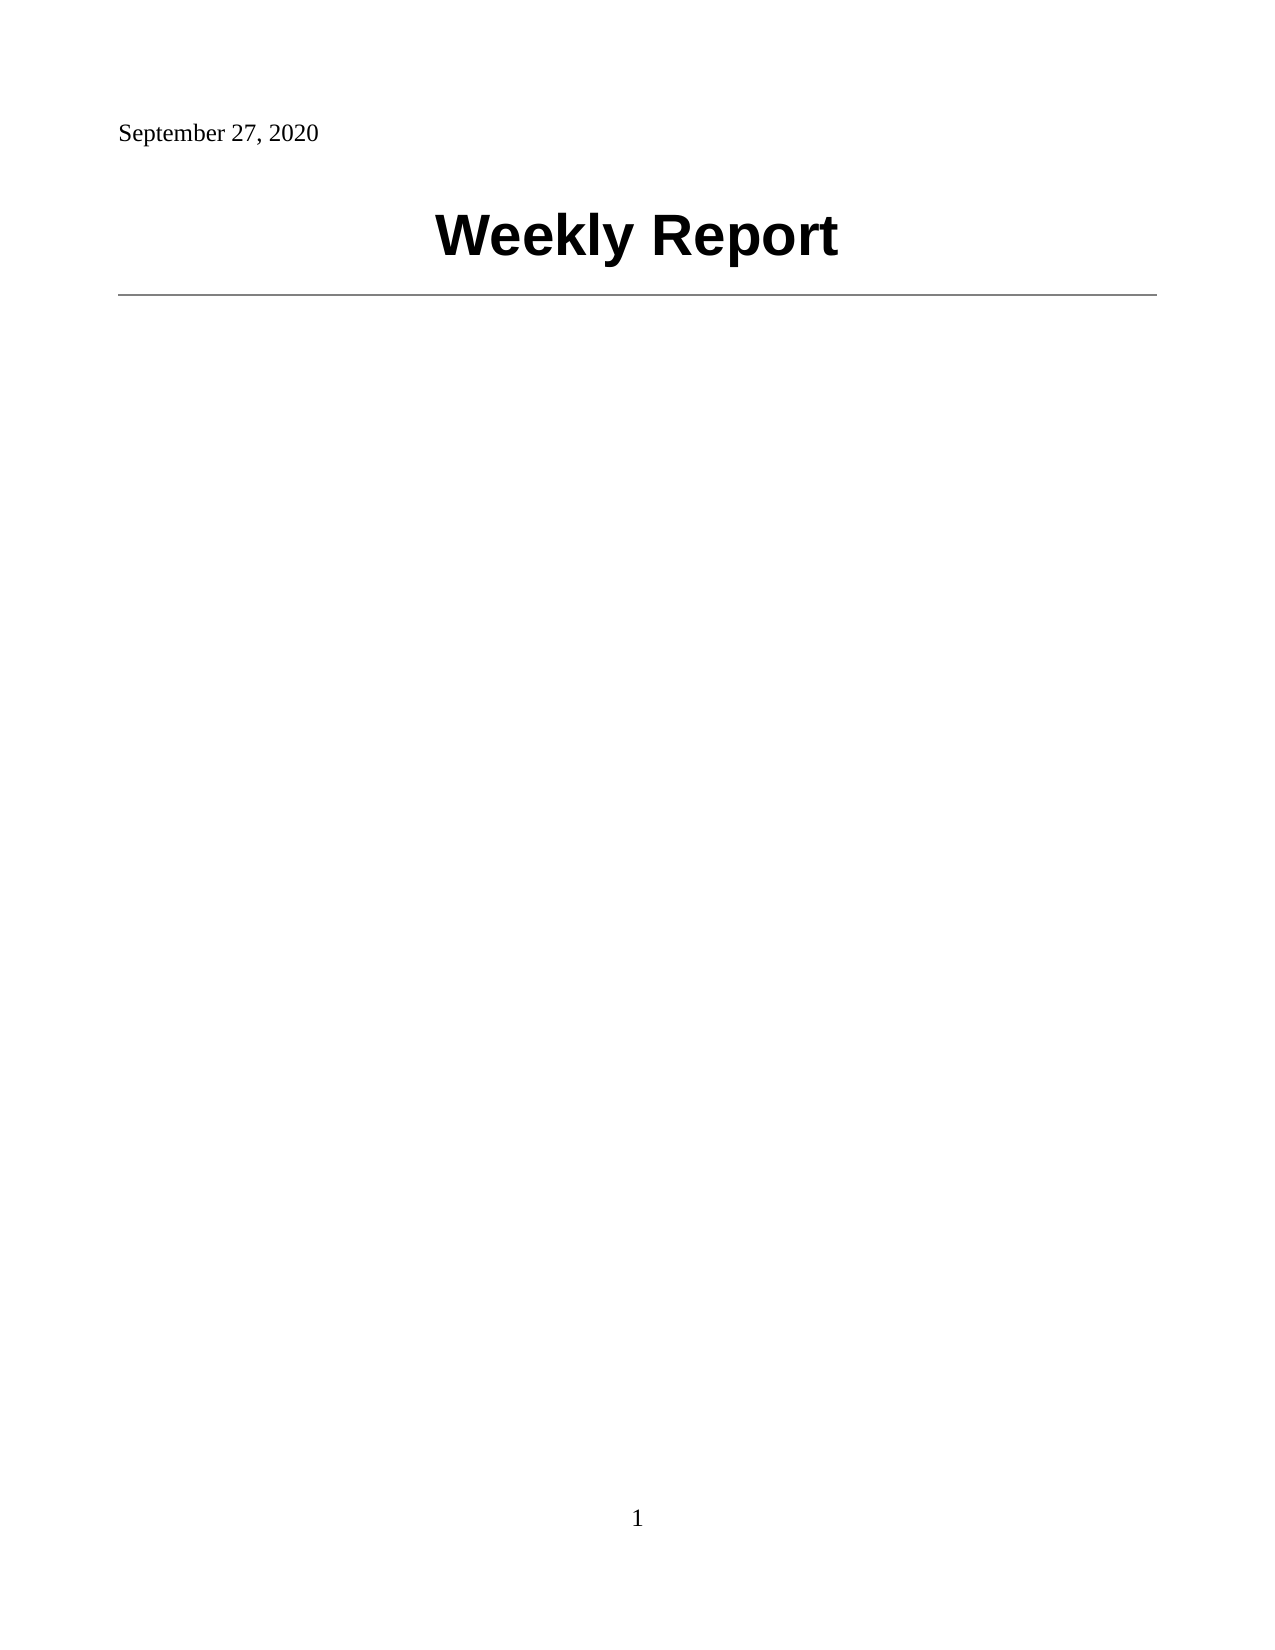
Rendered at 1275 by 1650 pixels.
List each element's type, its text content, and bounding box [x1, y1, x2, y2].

title Weekly Report [118, 201, 1157, 268]
text September 27, 2020 [118, 118, 1157, 147]
